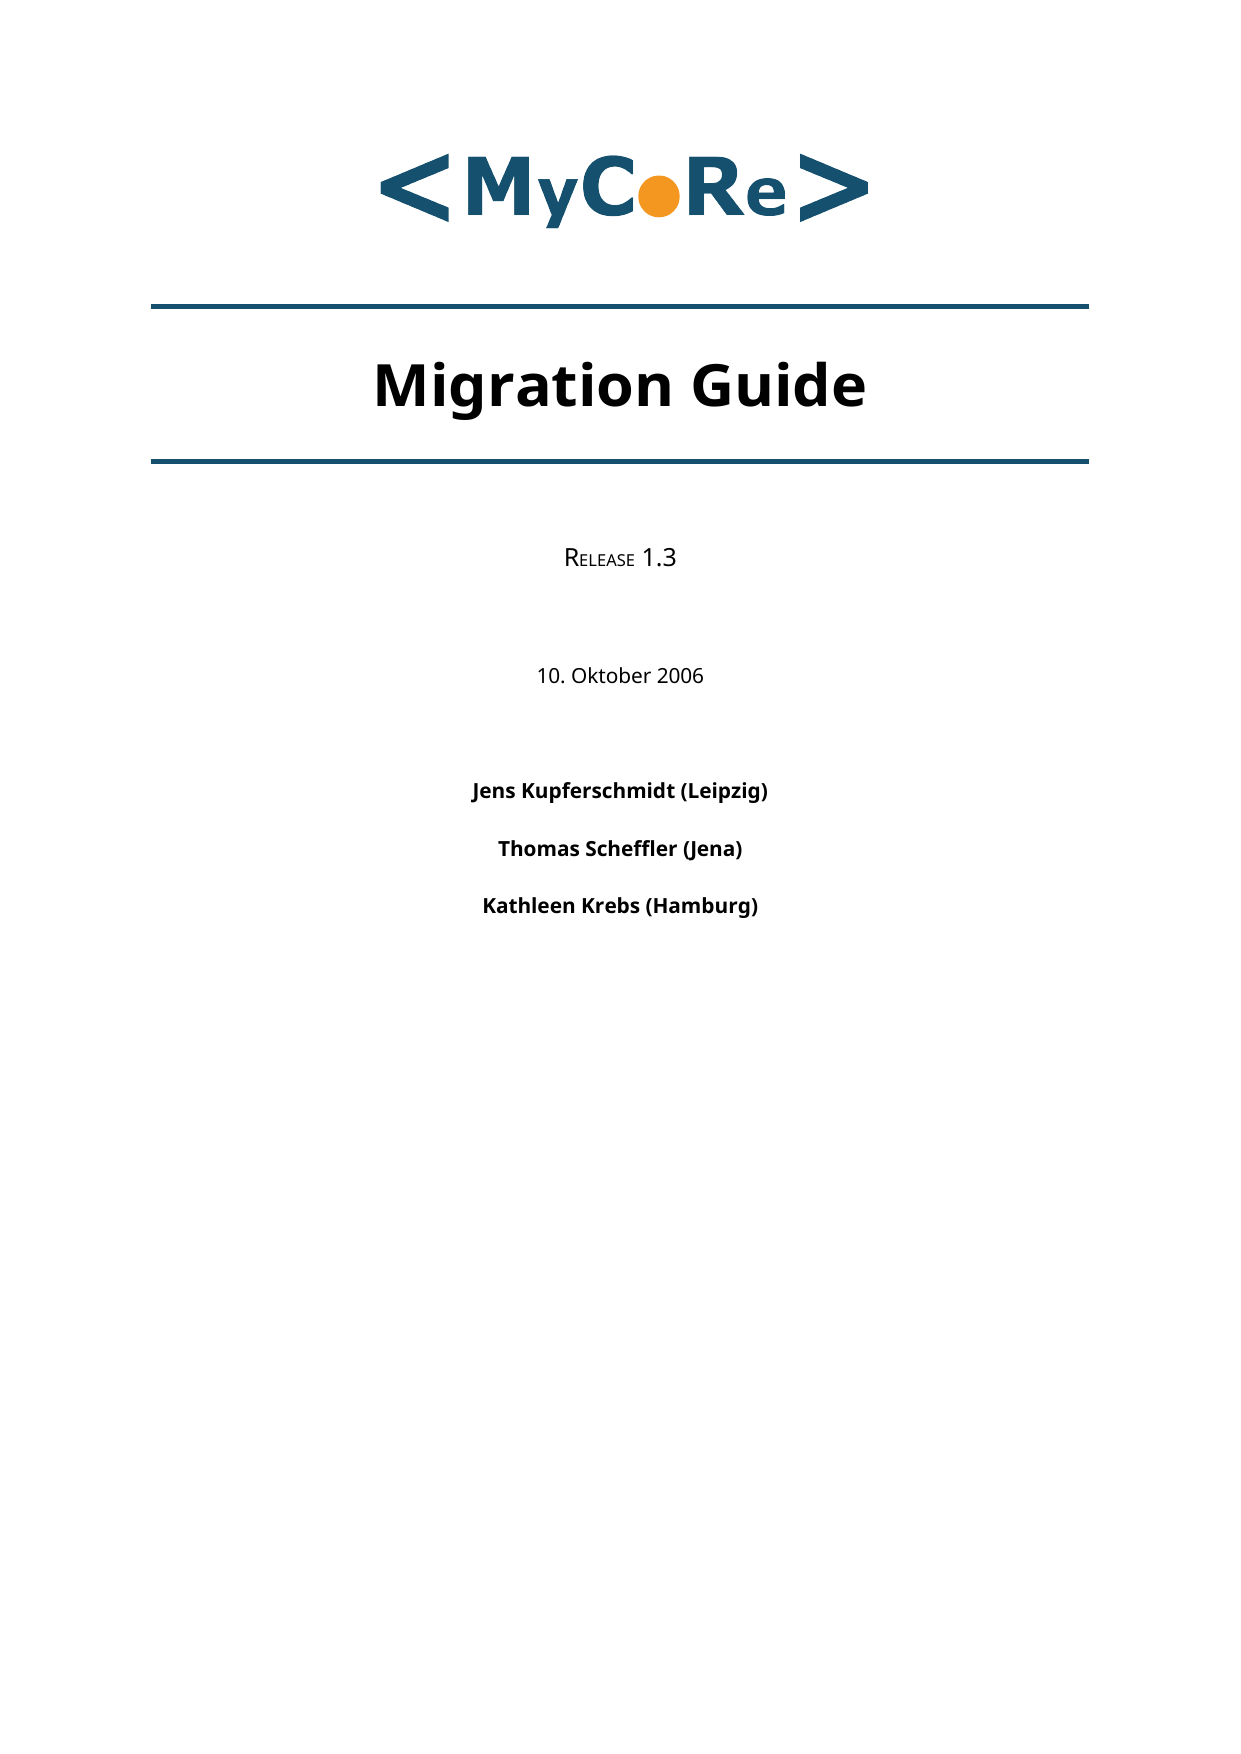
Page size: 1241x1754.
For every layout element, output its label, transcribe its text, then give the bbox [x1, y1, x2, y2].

picture [360, 146, 880, 239]
table_header Migration Guide [151, 309, 1089, 459]
table_cell Release 1.3 10. Oktober 2006 Jens Kupferschmidt (Leipzig) Thomas Scheffler (Jena) Kathleen Krebs (Hamburg) [151, 464, 1089, 977]
